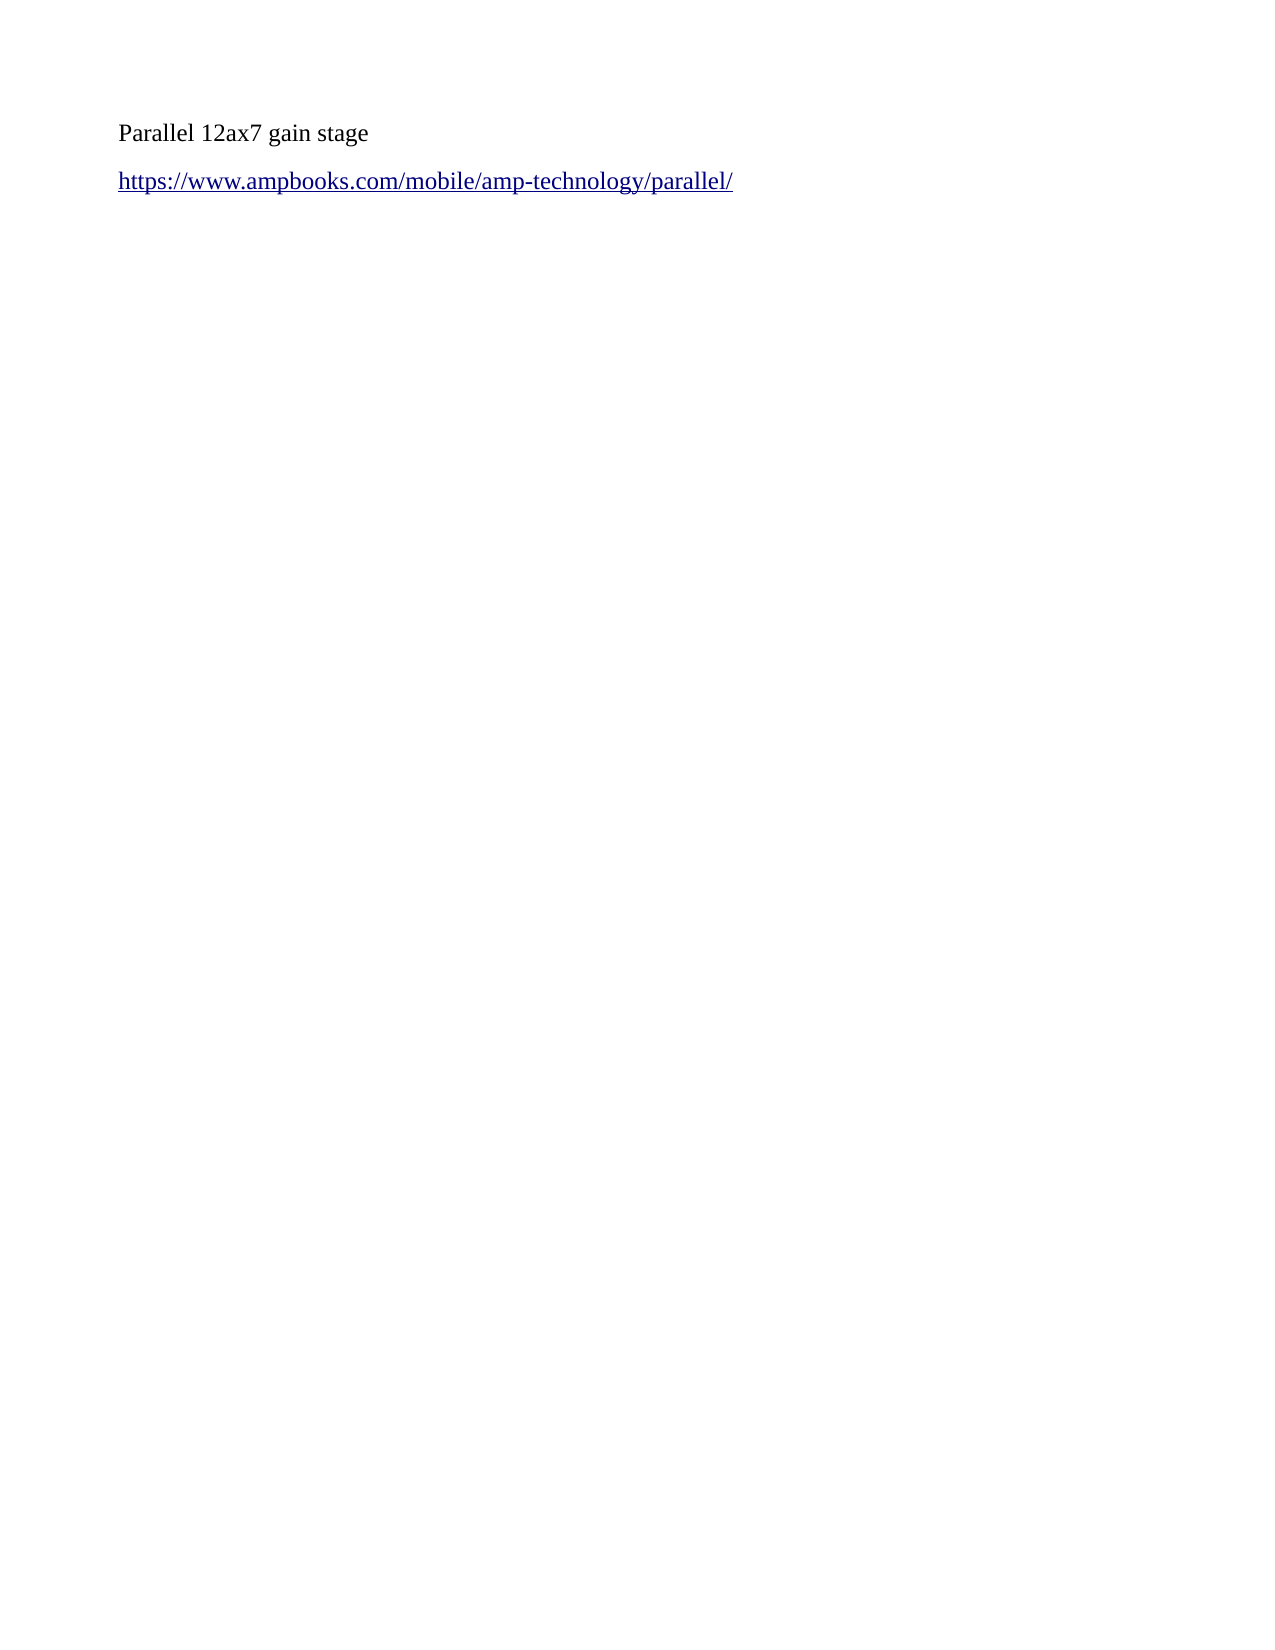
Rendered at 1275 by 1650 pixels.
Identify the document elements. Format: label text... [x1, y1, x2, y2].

text Parallel 12ax7 gain stage [118, 118, 1157, 147]
text https://www.ampbooks.com/mobile/amp-technology/parallel/ [118, 166, 1157, 194]
